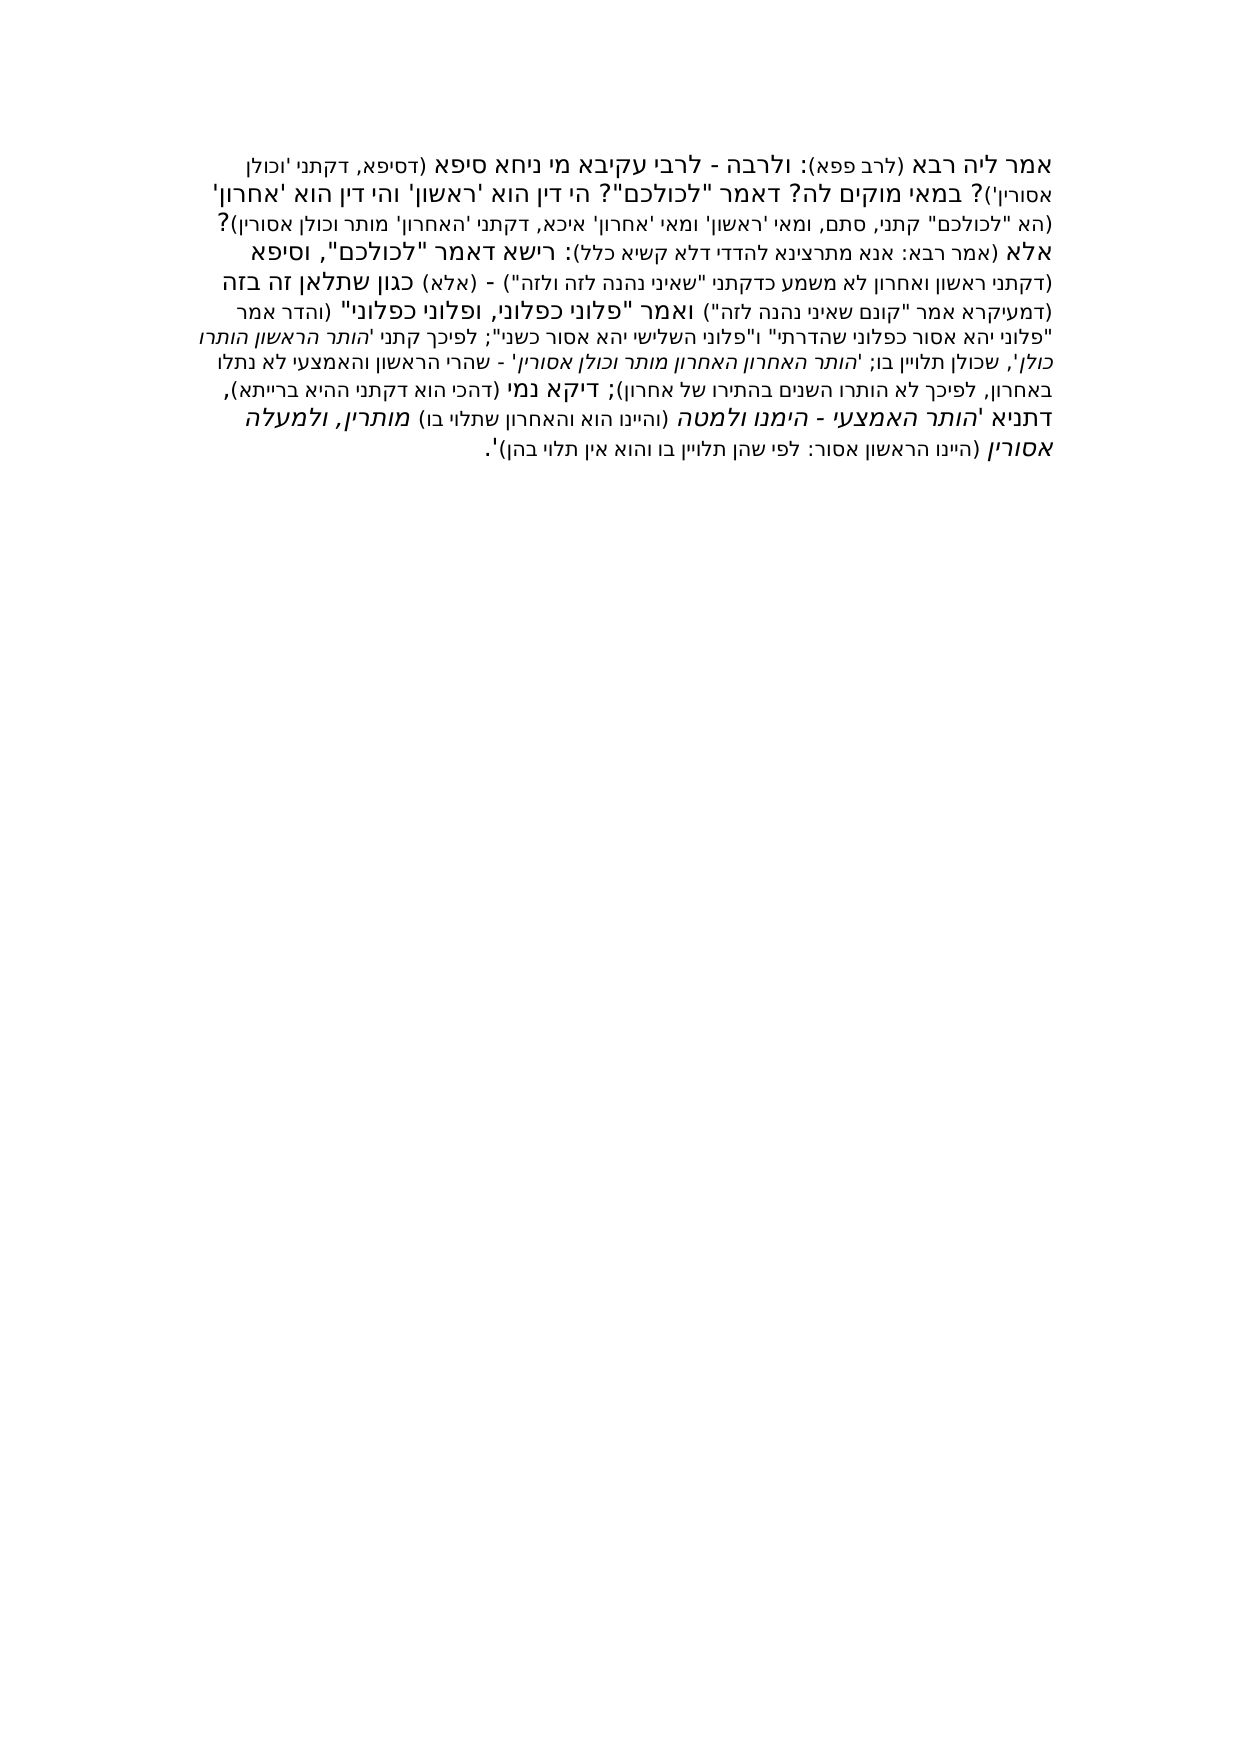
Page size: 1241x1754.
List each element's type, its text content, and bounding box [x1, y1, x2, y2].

text אמר ליה רבא (לרב פפא): ולרבה - לרבי עקיבא מי ניחא סיפא (דסיפא, דקתני 'וכולן אסורין')? במאי מוקים לה? דאמר "לכולכם"? הי דין הוא 'ראשון' והי דין הוא 'אחרון' (הא "לכולכם" קתני, סתם, ומאי 'ראשון' ומאי 'אחרון' איכא, דקתני 'האחרון' מותר וכולן אסורין)? [187, 150, 1053, 238]
text אלא (אמר רבא: אנא מתרצינא להדדי דלא קשיא כלל): רישא דאמר "לכולכם", וסיפא (דקתני ראשון ואחרון לא משמע כדקתני "שאיני נהנה לזה ולזה") - (אלא) כגון שתלאן זה בזה (דמעיקרא אמר "קונם שאיני נהנה לזה") ואמר "פלוני כפלוני, ופלוני כפלוני" (והדר אמר "פלוני יהא אסור כפלוני שהדרתי" ו"פלוני השלישי יהא אסור כשני"; לפיכך קתני 'הותר הראשון הותרו כולן', שכולן תלויין בו; 'הותר האחרון האחרון מותר וכולן אסורין' - שהרי הראשון והאמצעי לא נתלו באחרון, לפיכך לא הותרו השנים בהתירו של אחרון); דיקא נמי (דהכי הוא דקתני ההיא ברייתא), דתניא 'הותר האמצעי - הימנו ולמטה (והיינו הוא והאחרון שתלוי בו) מותרין, ולמעלה אסורין (היינו הראשון אסור: לפי שהן תלויין בו והוא אין תלוי בהן)'. [187, 238, 1053, 462]
